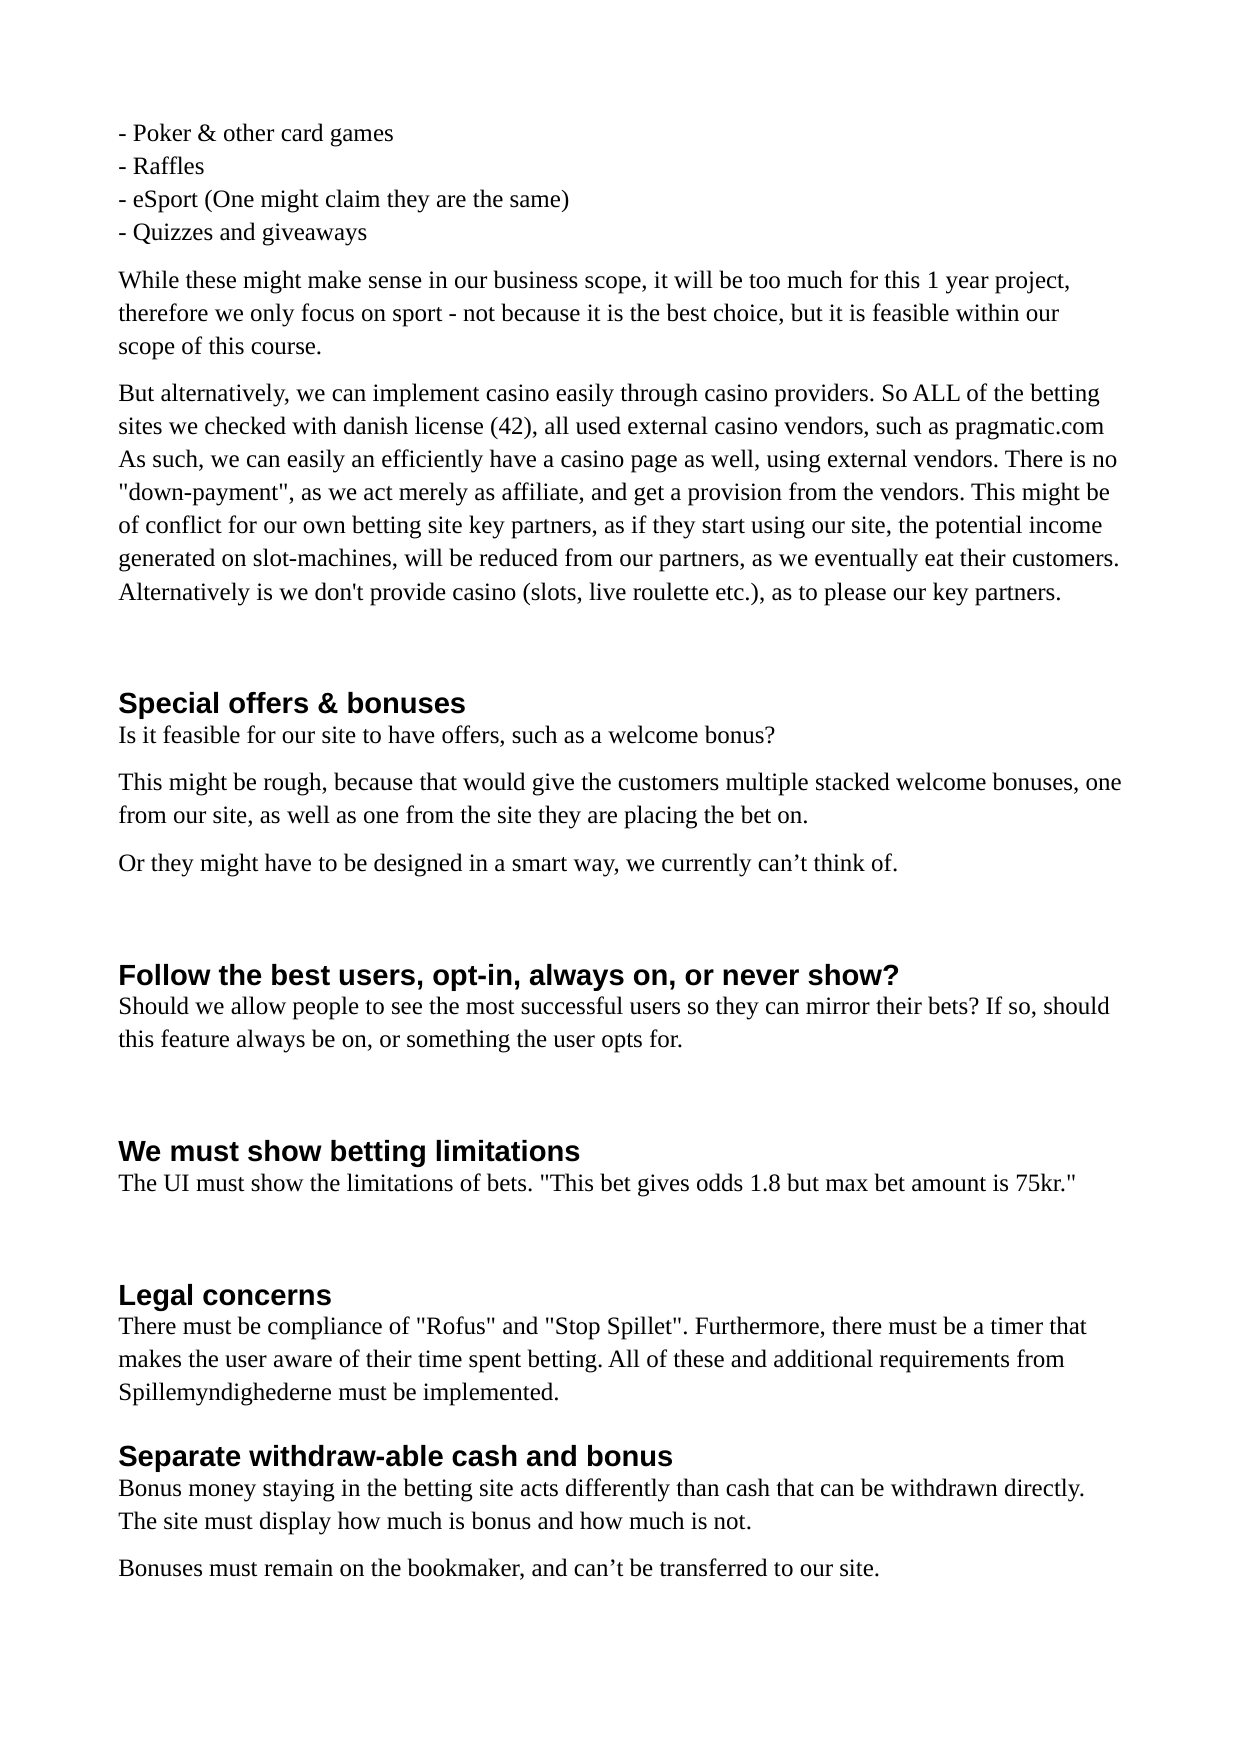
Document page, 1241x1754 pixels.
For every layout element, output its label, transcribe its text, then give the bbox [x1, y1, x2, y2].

subtitle Legal concerns [118, 1278, 1122, 1311]
text There must be compliance of "Rofus" and "Stop Spillet". Furthermore, there must be a timer that makes the user aware of their time spent betting. All of these and additional requirements from Spillemyndighederne must be implemented. [118, 1311, 1122, 1406]
text Or they might have to be designed in a smart way, we currently can’t think of. [118, 848, 1122, 877]
subtitle Separate withdraw-able cash and bonus [118, 1439, 1122, 1473]
text The UI must show the limitations of bets. "This bet gives odds 1.8 but max bet amount is 75kr." [118, 1168, 1122, 1197]
text This might be rough, because that would give the customers multiple stacked welcome bonuses, one from our site, as well as one from the site they are placing the bet on. [118, 767, 1122, 829]
subtitle We must show betting limitations [118, 1134, 1122, 1168]
text Is it feasible for our site to have offers, such as a welcome bonus? [118, 720, 1122, 749]
text Bonuses must remain on the bookmaker, and can’t be transferred to our site. [118, 1553, 1122, 1582]
subtitle Special offers & bonuses [118, 686, 1122, 720]
subtitle Follow the best users, opt-in, always on, or never show? [118, 958, 1122, 991]
text - Poker & other card games - Raffles - eSport (One might claim they are the same) - Quizzes and giveaways [118, 118, 1122, 246]
text Should we allow people to see the most successful users so they can mirror their bets? If so, should this feature always be on, or something the user opts for. [118, 991, 1122, 1053]
text Bonus money staying in the betting site acts differently than cash that can be withdrawn directly. The site must display how much is bonus and how much is not. [118, 1473, 1122, 1535]
text While these might make sense in our business scope, it will be too much for this 1 year project, therefore we only focus on sport - not because it is the best choice, but it is feasible within our scope of this course. [118, 265, 1122, 359]
text But alternatively, we can implement casino easily through casino providers. So ALL of the betting sites we checked with danish license (42), all used external casino vendors, such as pragmatic.com As such, we can easily an efficiently have a casino page as well, using external vendors. There is no "down-payment", as we act merely as affiliate, and get a provision from the vendors. This might be of conflict for our own betting site key partners, as if they start using our site, the potential income generated on slot-machines, will be reduced from our partners, as we eventually eat their customers. Alternatively is we don't provide casino (slots, live roulette etc.), as to please our key partners. [118, 378, 1122, 605]
